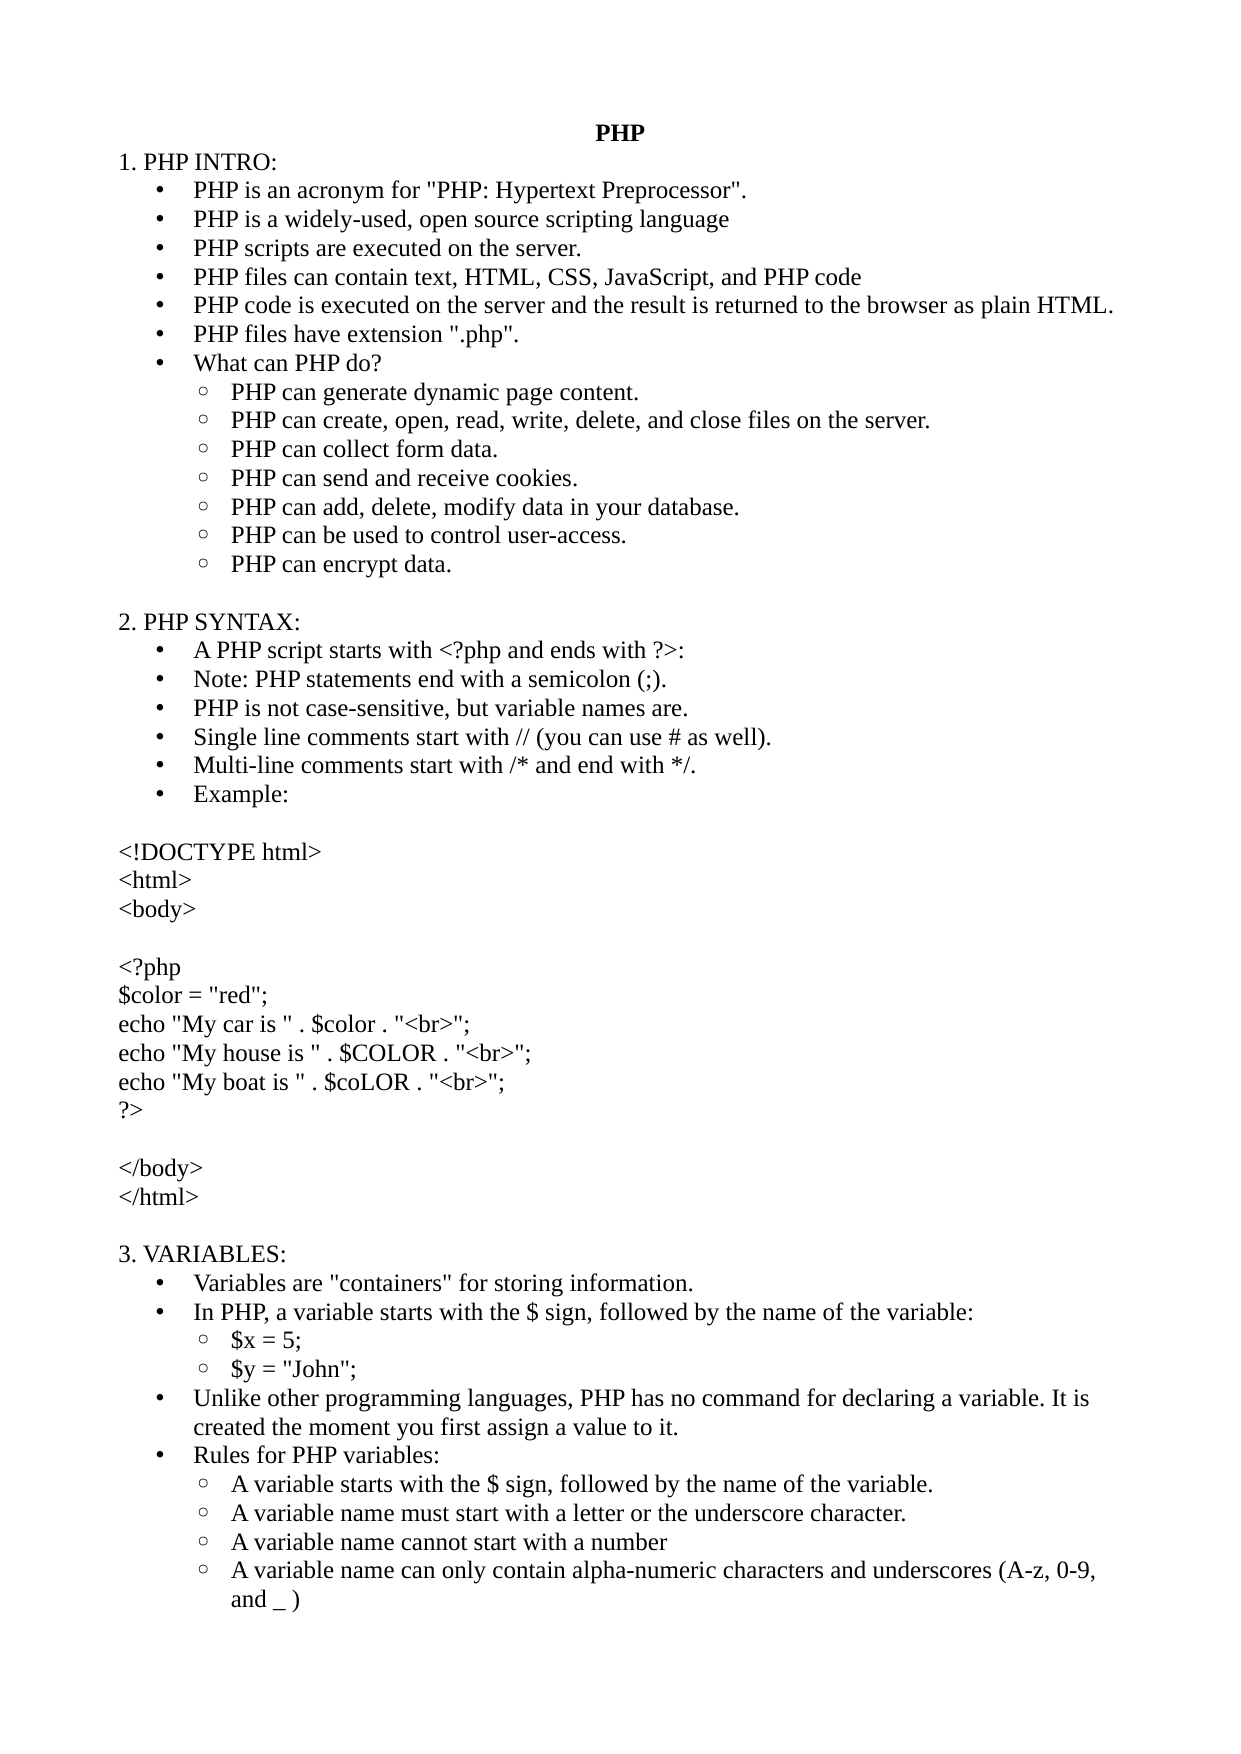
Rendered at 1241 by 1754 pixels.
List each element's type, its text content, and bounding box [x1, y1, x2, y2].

text echo "My car is " . $color . "<br>"; [118, 1009, 1122, 1038]
list Variables are "containers" for storing information. [156, 1268, 1122, 1297]
list Single line comments start with // (you can use # as well). [156, 722, 1122, 751]
list In PHP, a variable starts with the $ sign, followed by the name of the variable: [156, 1297, 1122, 1326]
list PHP files have extension ".php". [156, 319, 1122, 348]
text 3. VARIABLES: [118, 1239, 1122, 1268]
list PHP is not case-sensitive, but variable names are. [156, 693, 1122, 722]
list PHP is a widely-used, open source scripting language [156, 204, 1122, 233]
list PHP is an acronym for "PHP: Hypertext Preprocessor". [156, 176, 1122, 204]
list PHP code is executed on the server and the result is returned to the browser as plain HTML. [156, 291, 1122, 319]
list PHP can send and receive cookies. [193, 463, 1122, 492]
text $color = "red"; [118, 981, 1122, 1009]
list PHP can generate dynamic page content. [193, 377, 1122, 406]
text <body> [118, 894, 1122, 923]
list $x = 5; [193, 1326, 1122, 1354]
text ?> [118, 1096, 1122, 1124]
list Multi-line comments start with /* and end with */. [156, 751, 1122, 779]
text </html> [118, 1182, 1122, 1211]
list PHP can add, delete, modify data in your database. [193, 492, 1122, 521]
text <html> [118, 866, 1122, 894]
text PHP [118, 118, 1122, 147]
text 1. PHP INTRO: [118, 147, 1122, 176]
list Unlike other programming languages, PHP has no command for declaring a variable. It is created the moment you first assign a value to it. [156, 1383, 1122, 1441]
list A PHP script starts with <?php and ends with ?>: [156, 636, 1122, 664]
list PHP can encrypt data. [193, 549, 1122, 578]
list A variable name cannot start with a number [193, 1527, 1122, 1556]
list PHP can be used to control user-access. [193, 521, 1122, 549]
list A variable name can only contain alpha-numeric characters and underscores (A-z, 0-9, and _ ) [193, 1556, 1122, 1613]
list PHP can collect form data. [193, 434, 1122, 463]
text 2. PHP SYNTAX: [118, 607, 1122, 636]
text <?php [118, 952, 1122, 981]
list Rules for PHP variables: [156, 1441, 1122, 1469]
list $y = "John"; [193, 1354, 1122, 1383]
list PHP files can contain text, HTML, CSS, JavaScript, and PHP code [156, 262, 1122, 291]
list A variable name must start with a letter or the underscore character. [193, 1498, 1122, 1527]
text echo "My house is " . $COLOR . "<br>"; [118, 1038, 1122, 1067]
text </body> [118, 1153, 1122, 1182]
list PHP can create, open, read, write, delete, and close files on the server. [193, 406, 1122, 434]
list Note: PHP statements end with a semicolon (;). [156, 664, 1122, 693]
list What can PHP do? [156, 348, 1122, 377]
list Example: [156, 779, 1122, 808]
list PHP scripts are executed on the server. [156, 233, 1122, 262]
text <!DOCTYPE html> [118, 837, 1122, 866]
list A variable starts with the $ sign, followed by the name of the variable. [193, 1469, 1122, 1498]
text echo "My boat is " . $coLOR . "<br>"; [118, 1067, 1122, 1096]
